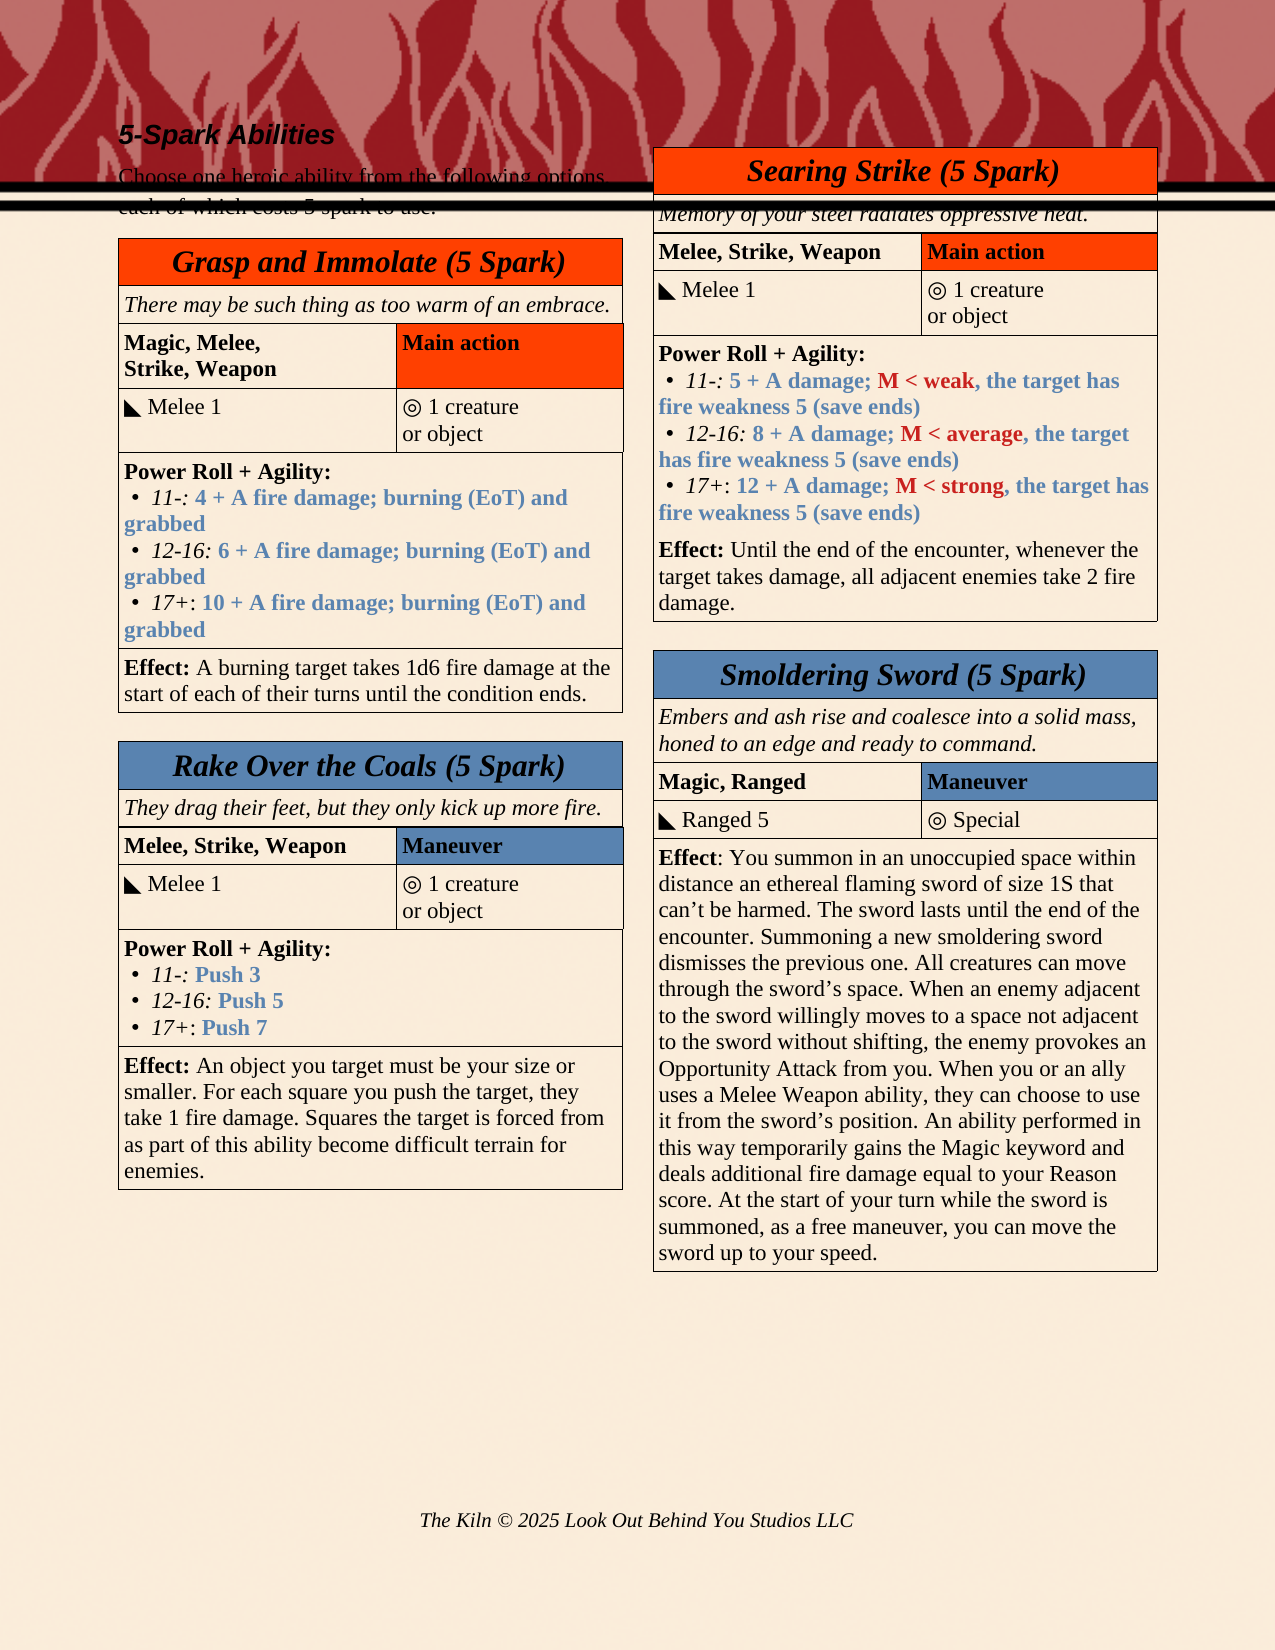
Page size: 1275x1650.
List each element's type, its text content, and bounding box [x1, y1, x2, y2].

text Choose one heroic ability from the following options, each of which costs 5 spark to use. [118, 163, 622, 219]
table_header Searing Strike (5 Spark) [654, 148, 1157, 194]
picture [0, 0, 1275, 1650]
table_cell ◣ Melee 1 [119, 865, 396, 929]
table_header Maneuver [922, 763, 1157, 800]
table_cell Effect: An object you target must be your size or smaller. For each square you push the target, they take 1 fire damage. Squares the target is forced from as part of this ability become difficult terrain for enemies. [119, 1047, 622, 1189]
table_cell ◎ 1 creature or object [922, 271, 1157, 335]
table_cell Effect: A burning target takes 1d6 fire damage at the start of each of their turns until the condition ends. [119, 649, 622, 712]
table_cell Memory of your steel radiates oppressive heat. [654, 195, 1157, 232]
table_cell ◣ Melee 1 [654, 271, 921, 335]
table_cell ◎ 1 creature or object [397, 389, 623, 452]
table_header Effect: You summon in an unoccupied space within distance an ethereal flaming sword of size 1S that can’t be harmed. The sword lasts until the end of the encounter. Summoning a new smoldering sword dismisses the previous one. All creatures can move through the sword’s space. When an enemy adjacent to the sword willingly moves to a space not adjacent to the sword without shifting, the enemy provokes an Opportunity Attack from you. When you or an ally uses a Melee Weapon ability, they can choose to use it from the sword’s position. An ability performed in this way temporarily gains the Magic keyword and deals additional fire damage equal to your Reason score. At the start of your turn while the sword is summoned, as a free maneuver, you can move the sword up to your speed. [654, 839, 1157, 1271]
table_header Grasp and Immolate (5 Spark) [119, 239, 622, 285]
table_header Melee, Strike, Weapon [119, 828, 396, 864]
table_cell They drag their feet, but they only kick up more fire. [119, 790, 622, 826]
table_header Rake Over the Coals (5 Spark) [119, 742, 622, 789]
table_cell Effect: Until the end of the encounter, whenever the target takes damage, all adjacent enemies take 2 fire damage. [654, 531, 1157, 621]
table_cell ◣ Melee 1 [119, 389, 396, 452]
table_header Melee, Strike, Weapon [654, 234, 921, 270]
table_header Power Roll + Agility: 11-: 4 + A fire damage; burning (EoT) and grabbed 12-16: 6 + A fire damage; burning (EoT) and grabbed 17+: 10 + A fire damage; burning (EoT) and grabbed [119, 453, 622, 648]
table_header Maneuver [397, 828, 623, 864]
table_header Power Roll + Agility: 11-: 5 + A damage; M < weak, the target has fire weakness 5 (save ends) 12-16: 8 + A damage; M < average, the target has fire weakness 5 (save ends) 17+: 12 + A damage; M < strong, the target has fire weakness 5 (save ends) [654, 336, 1157, 531]
table_cell ◣ Ranged 5 [654, 801, 921, 838]
table_header Magic, Ranged [654, 763, 921, 800]
table_header Main action [397, 324, 623, 388]
table_cell There may be such thing as too warm of an embrace. [119, 286, 622, 323]
table_header Magic, Melee, Strike, Weapon [119, 324, 396, 388]
table_cell ◎ Special [922, 801, 1157, 838]
table_header Main action [922, 234, 1157, 270]
table_header Smoldering Sword (5 Spark) [654, 651, 1157, 698]
subtitle 5-Spark Abilities [118, 118, 622, 150]
table_cell ◎ 1 creature or object [397, 865, 623, 929]
table_header Power Roll + Agility: 11-: Push 3 12-16: Push 5 17+: Push 7 [119, 930, 622, 1046]
table_cell Embers and ash rise and coalesce into a solid mass, honed to an edge and ready to command. [654, 699, 1157, 762]
